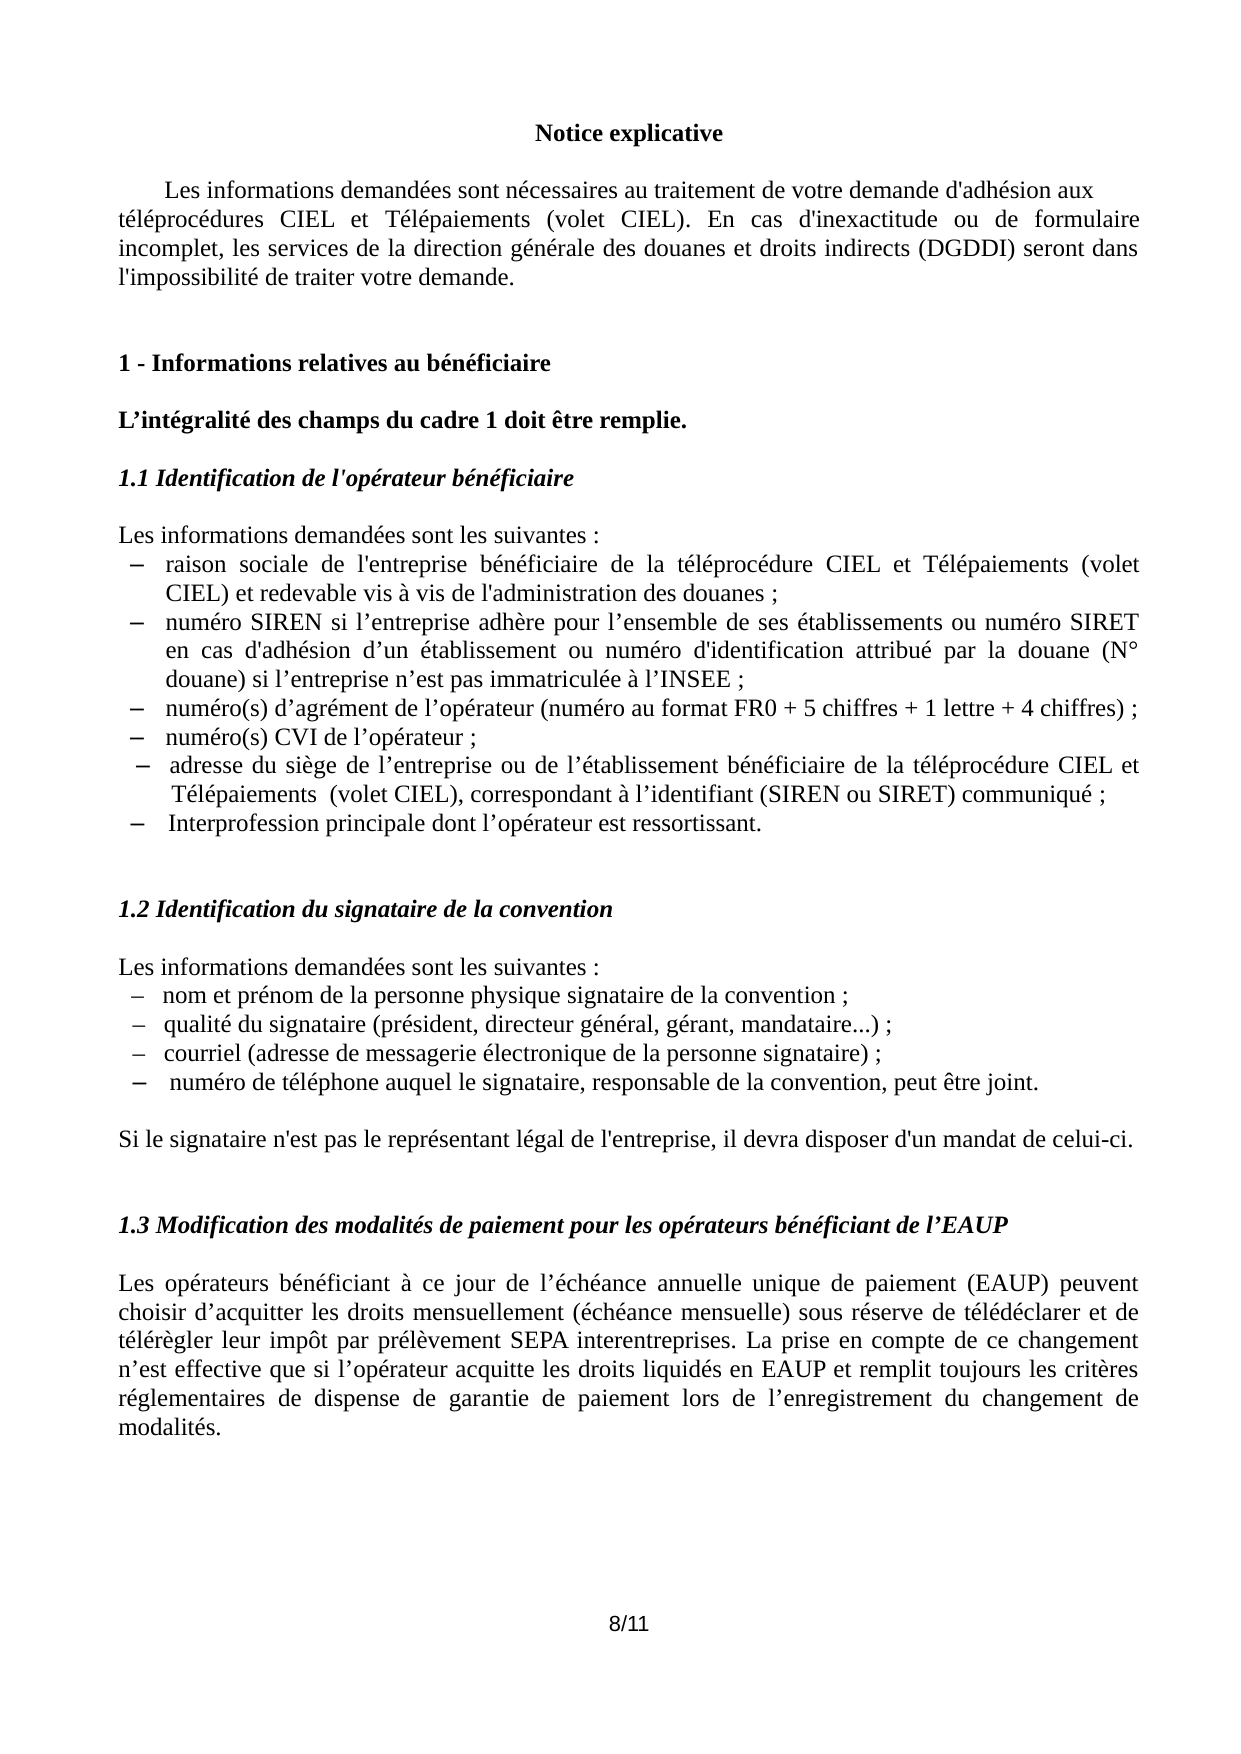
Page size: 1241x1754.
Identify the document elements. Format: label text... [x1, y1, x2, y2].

text Les opérateurs bénéficiant à ce jour de l’échéance annuelle unique de paiement (EAUP) peuvent choisir d’acquitter les droits mensuellement (échéance mensuelle) sous réserve de télédéclarer et de télérègler leur impôt par prélèvement SEPA interentreprises. La prise en compte de ce changement n’est effective que si l’opérateur acquitte les droits liquidés en EAUP et remplit toujours les critères réglementaires de dispense de garantie de paiement lors de l’enregistrement du changement de modalités. [118, 1268, 1140, 1441]
text Les informations demandées sont les suivantes : [118, 521, 1140, 549]
list numéro(s) CVI de l’opérateur ; [130, 722, 1140, 751]
text – qualité du signataire (président, directeur général, gérant, mandataire...) ; [132, 1009, 1140, 1038]
text L’intégralité des champs du cadre 1 doit être remplie. [118, 406, 1140, 434]
text – courriel (adresse de messagerie électronique de la personne signataire) ; [132, 1038, 1140, 1067]
list numéro de téléphone auquel le signataire, responsable de la convention, peut être joint. [132, 1067, 1140, 1096]
list numéro(s) d’agrément de l’opérateur (numéro au format FR0 + 5 chiffres + 1 lettre + 4 chiffres) ; [130, 693, 1140, 722]
text – nom et prénom de la personne physique signataire de la convention ; [131, 981, 1140, 1009]
list raison sociale de l'entreprise bénéficiaire de la téléprocédure CIEL et Télépaiements (volet CIEL) et redevable vis à vis de l'administration des douanes ; [130, 549, 1140, 607]
list adresse du siège de l’entreprise ou de l’établissement bénéficiaire de la téléprocédure CIEL et Télépaiements (volet CIEL), correspondant à l’identifiant (SIREN ou SIRET) communiqué ; [136, 751, 1140, 808]
text 1.2 Identification du signataire de la convention [118, 894, 1140, 923]
text 1.1 Identification de l'opérateur bénéficiaire [118, 463, 1140, 492]
text téléprocédures CIEL et Télépaiements (volet CIEL). En cas d'inexactitude ou de formulaire incomplet, les services de la direction générale des douanes et droits indirects (DGDDI) seront dans l'impossibilité de traiter votre demande. [118, 204, 1140, 291]
text 1.3 Modification des modalités de paiement pour les opérateurs bénéficiant de l’EAUP [118, 1211, 1140, 1239]
list Interprofession principale dont l’opérateur est ressortissant. [130, 808, 1140, 837]
list numéro SIREN si l’entreprise adhère pour l’ensemble de ses établissements ou numéro SIRET en cas d'adhésion d’un établissement ou numéro d'identification attribué par la douane (N° douane) si l’entreprise n’est pas immatriculée à l’INSEE ; [130, 607, 1140, 693]
text 1 - Informations relatives au bénéficiaire [118, 348, 1140, 377]
text Si le signataire n'est pas le représentant légal de l'entreprise, il devra disposer d'un mandat de celui-ci. [118, 1124, 1140, 1153]
text Les informations demandées sont nécessaires au traitement de votre demande d'adhésion aux [118, 176, 1140, 204]
text Les informations demandées sont les suivantes : [118, 952, 1140, 981]
